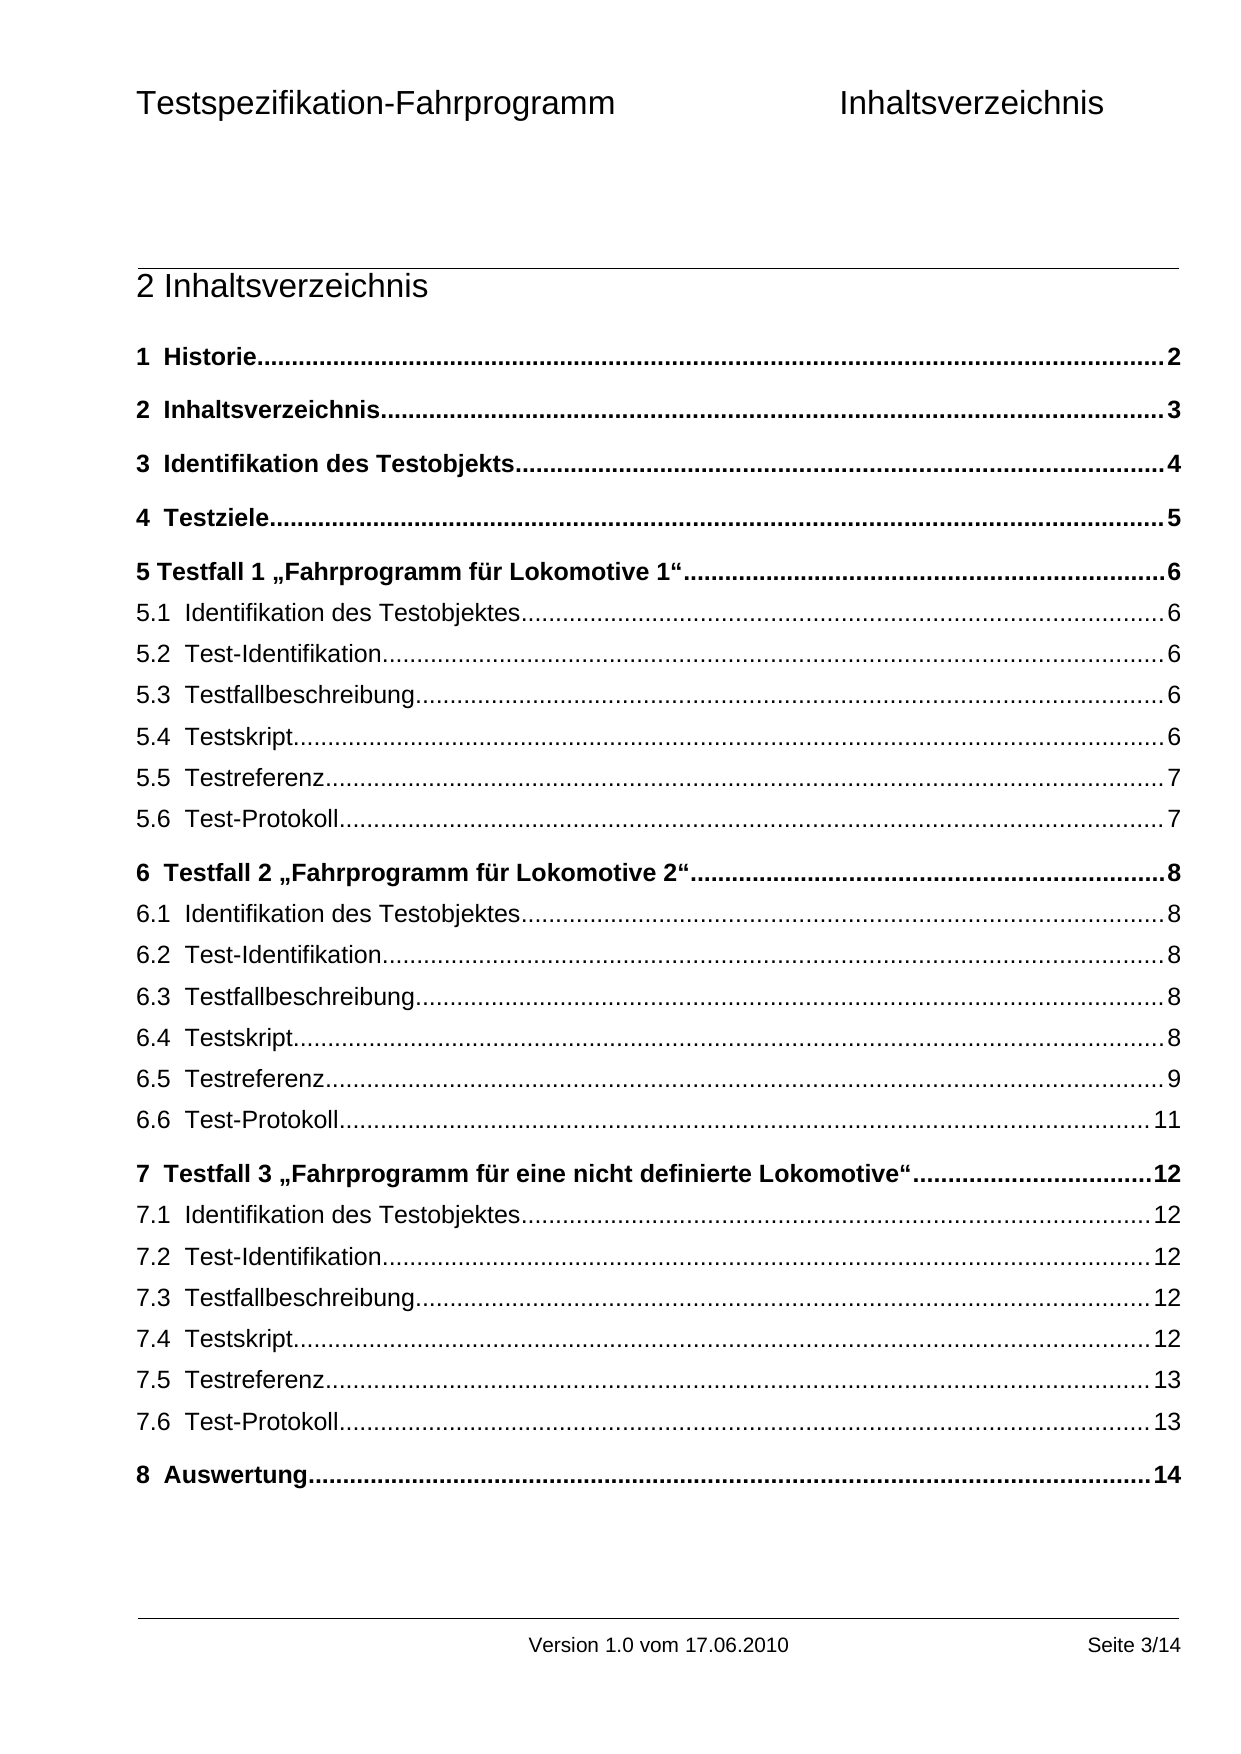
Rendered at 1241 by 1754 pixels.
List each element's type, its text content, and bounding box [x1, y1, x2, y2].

text 6 Testfall 2 „Fahrprogramm für Lokomotive 2“ 8 [136, 858, 1181, 887]
text 7.2 Test-Identifikation 12 [136, 1242, 1181, 1271]
text 6.3 Testfallbeschreibung 8 [136, 982, 1181, 1011]
text 7.6 Test-Protokoll 13 [136, 1407, 1181, 1436]
text 7 Testfall 3 „Fahrprogramm für eine nicht definierte Lokomotive“ 12 [136, 1159, 1181, 1188]
text 6.2 Test-Identifikation 8 [136, 941, 1181, 969]
text 3 Identifikation des Testobjekts 4 [136, 449, 1181, 478]
text 2 Inhaltsverzeichnis 3 [136, 396, 1181, 424]
text 7.3 Testfallbeschreibung 12 [136, 1283, 1181, 1312]
text 1 Historie 2 [136, 342, 1181, 371]
text 7.5 Testreferenz 13 [136, 1366, 1181, 1394]
text 5.3 Testfallbeschreibung 6 [136, 681, 1181, 709]
text 6.5 Testreferenz 9 [136, 1064, 1181, 1093]
text 5.4 Testskript 6 [136, 722, 1181, 751]
subtitle Inhaltsverzeichnis [136, 289, 1181, 304]
text 7.1 Identifikation des Testobjektes 12 [136, 1201, 1181, 1229]
text 4 Testziele 5 [136, 503, 1181, 532]
text 5.6 Test-Protokoll 7 [136, 804, 1181, 833]
text 5 Testfall 1 „Fahrprogramm für Lokomotive 1“ 6 [136, 557, 1181, 586]
text 7.4 Testskript 12 [136, 1324, 1181, 1353]
text 5.1 Identifikation des Testobjektes 6 [136, 598, 1181, 627]
text 6.4 Testskript 8 [136, 1023, 1181, 1052]
text 5.5 Testreferenz 7 [136, 763, 1181, 792]
text 6.6 Test-Protokoll 11 [136, 1106, 1181, 1134]
text 5.2 Test-Identifikation 6 [136, 639, 1181, 668]
text 8 Auswertung 14 [136, 1461, 1181, 1489]
text 6.1 Identifikation des Testobjektes 8 [136, 899, 1181, 928]
